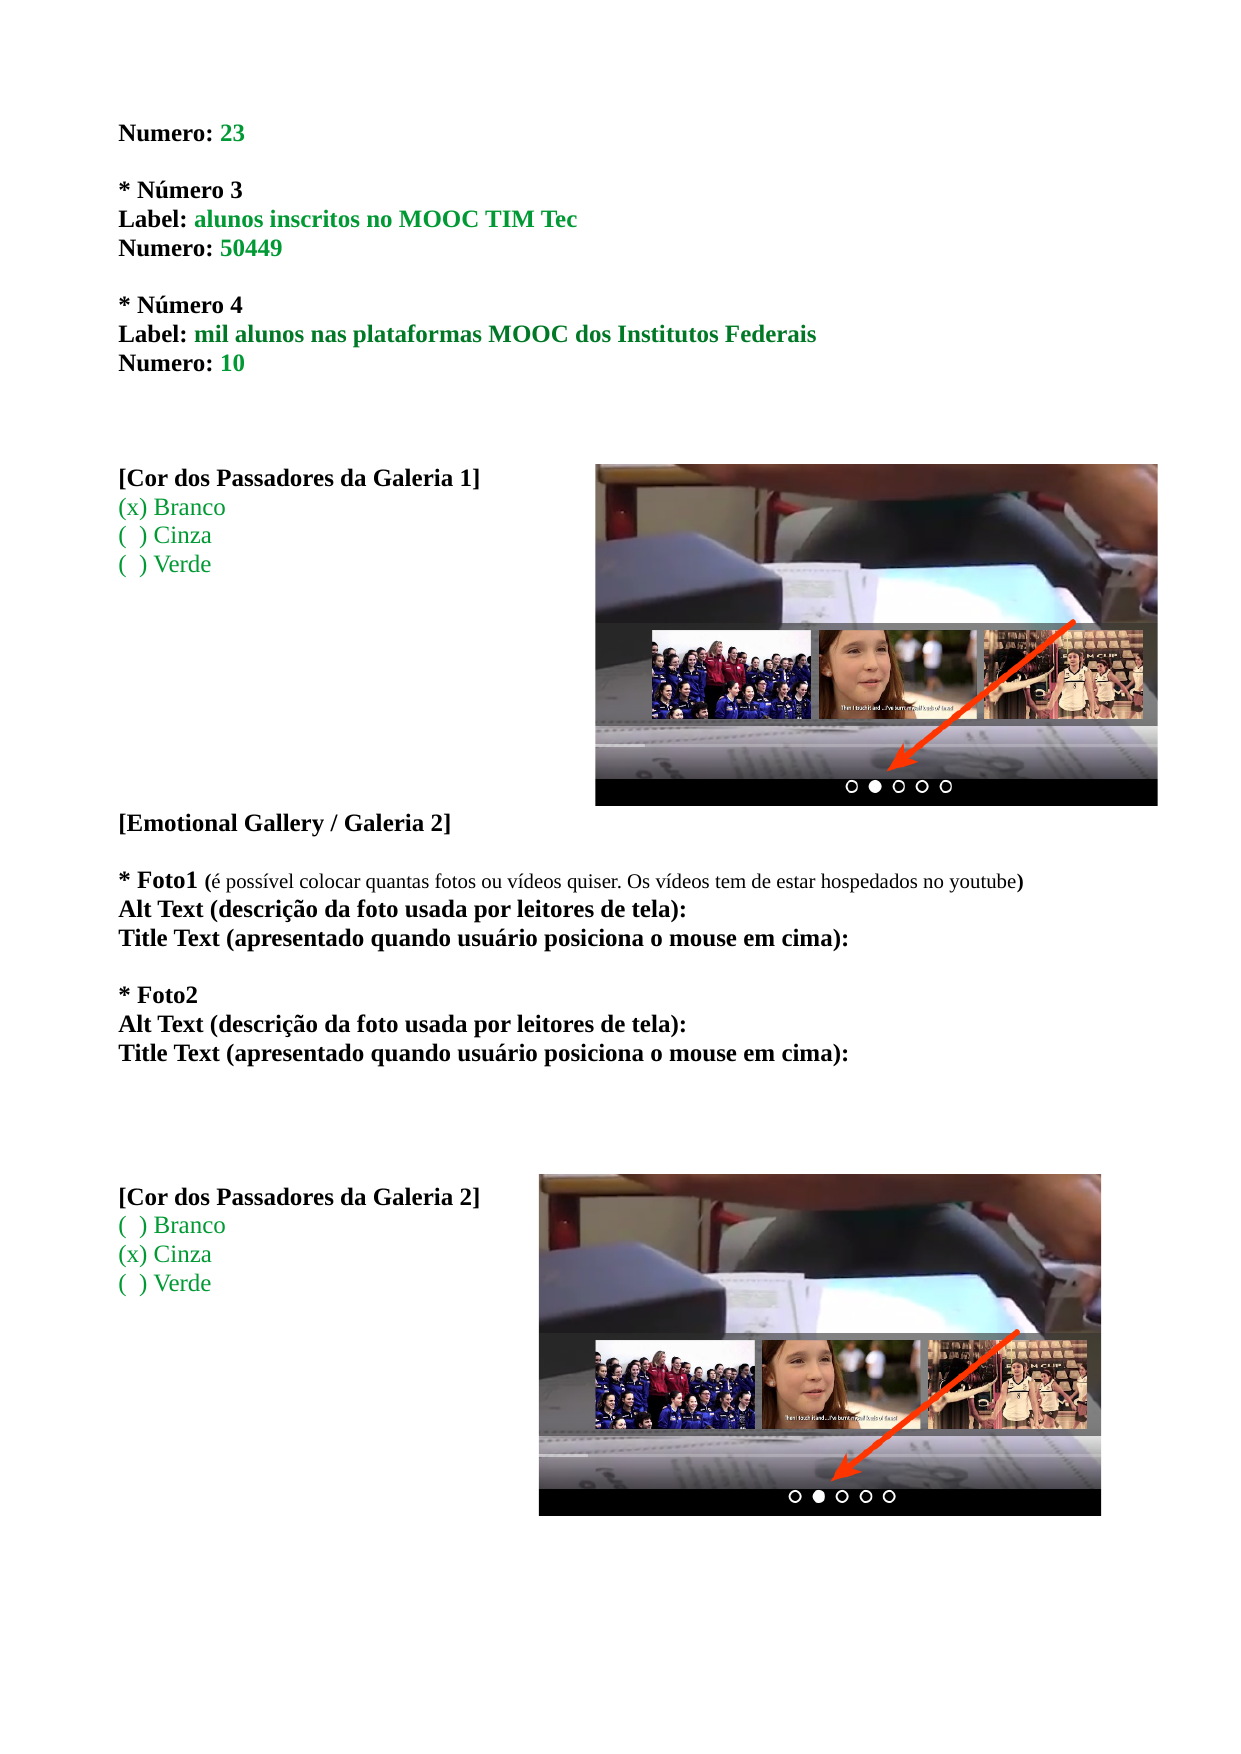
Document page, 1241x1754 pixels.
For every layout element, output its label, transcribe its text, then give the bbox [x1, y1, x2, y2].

text Label: mil alunos nas plataformas MOOC dos Institutos Federais [118, 319, 1122, 348]
text ( ) Branco [118, 1211, 538, 1239]
text [Cor dos Passadores da Galeria 1] [118, 463, 1122, 492]
text * Foto1 (é possível colocar quantas fotos ou vídeos quiser. Os vídeos tem de estar hospedados no youtube) [118, 866, 1122, 894]
text * Número 3 [118, 176, 1122, 204]
text [Cor dos Passadores da Galeria 2] [118, 1182, 538, 1211]
text Numero: 23 [118, 118, 1122, 147]
text * Foto2 [118, 981, 1122, 1009]
text (x) Cinza [118, 1239, 538, 1268]
text ( ) Verde [118, 549, 595, 578]
text Title Text (apresentado quando usuário posiciona o mouse em cima): [118, 1038, 1122, 1067]
text ( ) Verde [118, 1268, 538, 1297]
text [1102, 1211, 1122, 1239]
text Numero: 50449 [118, 233, 1122, 262]
text Alt Text (descrição da foto usada por leitores de tela): [118, 1009, 1122, 1038]
text (x) Branco [118, 492, 595, 521]
text [1102, 1268, 1122, 1297]
text Numero: 10 [118, 348, 1122, 377]
text ( ) Cinza [118, 521, 595, 549]
text [1102, 1239, 1122, 1268]
text Title Text (apresentado quando usuário posiciona o mouse em cima): [118, 923, 1122, 952]
text * Número 4 [118, 291, 1122, 319]
picture [538, 1174, 1102, 1516]
text Label: alunos inscritos no MOOC TIM Tec [118, 204, 1122, 233]
text [Emotional Gallery / Galeria 2] [118, 808, 1122, 837]
picture [595, 464, 1158, 806]
text Alt Text (descrição da foto usada por leitores de tela): [118, 894, 1122, 923]
